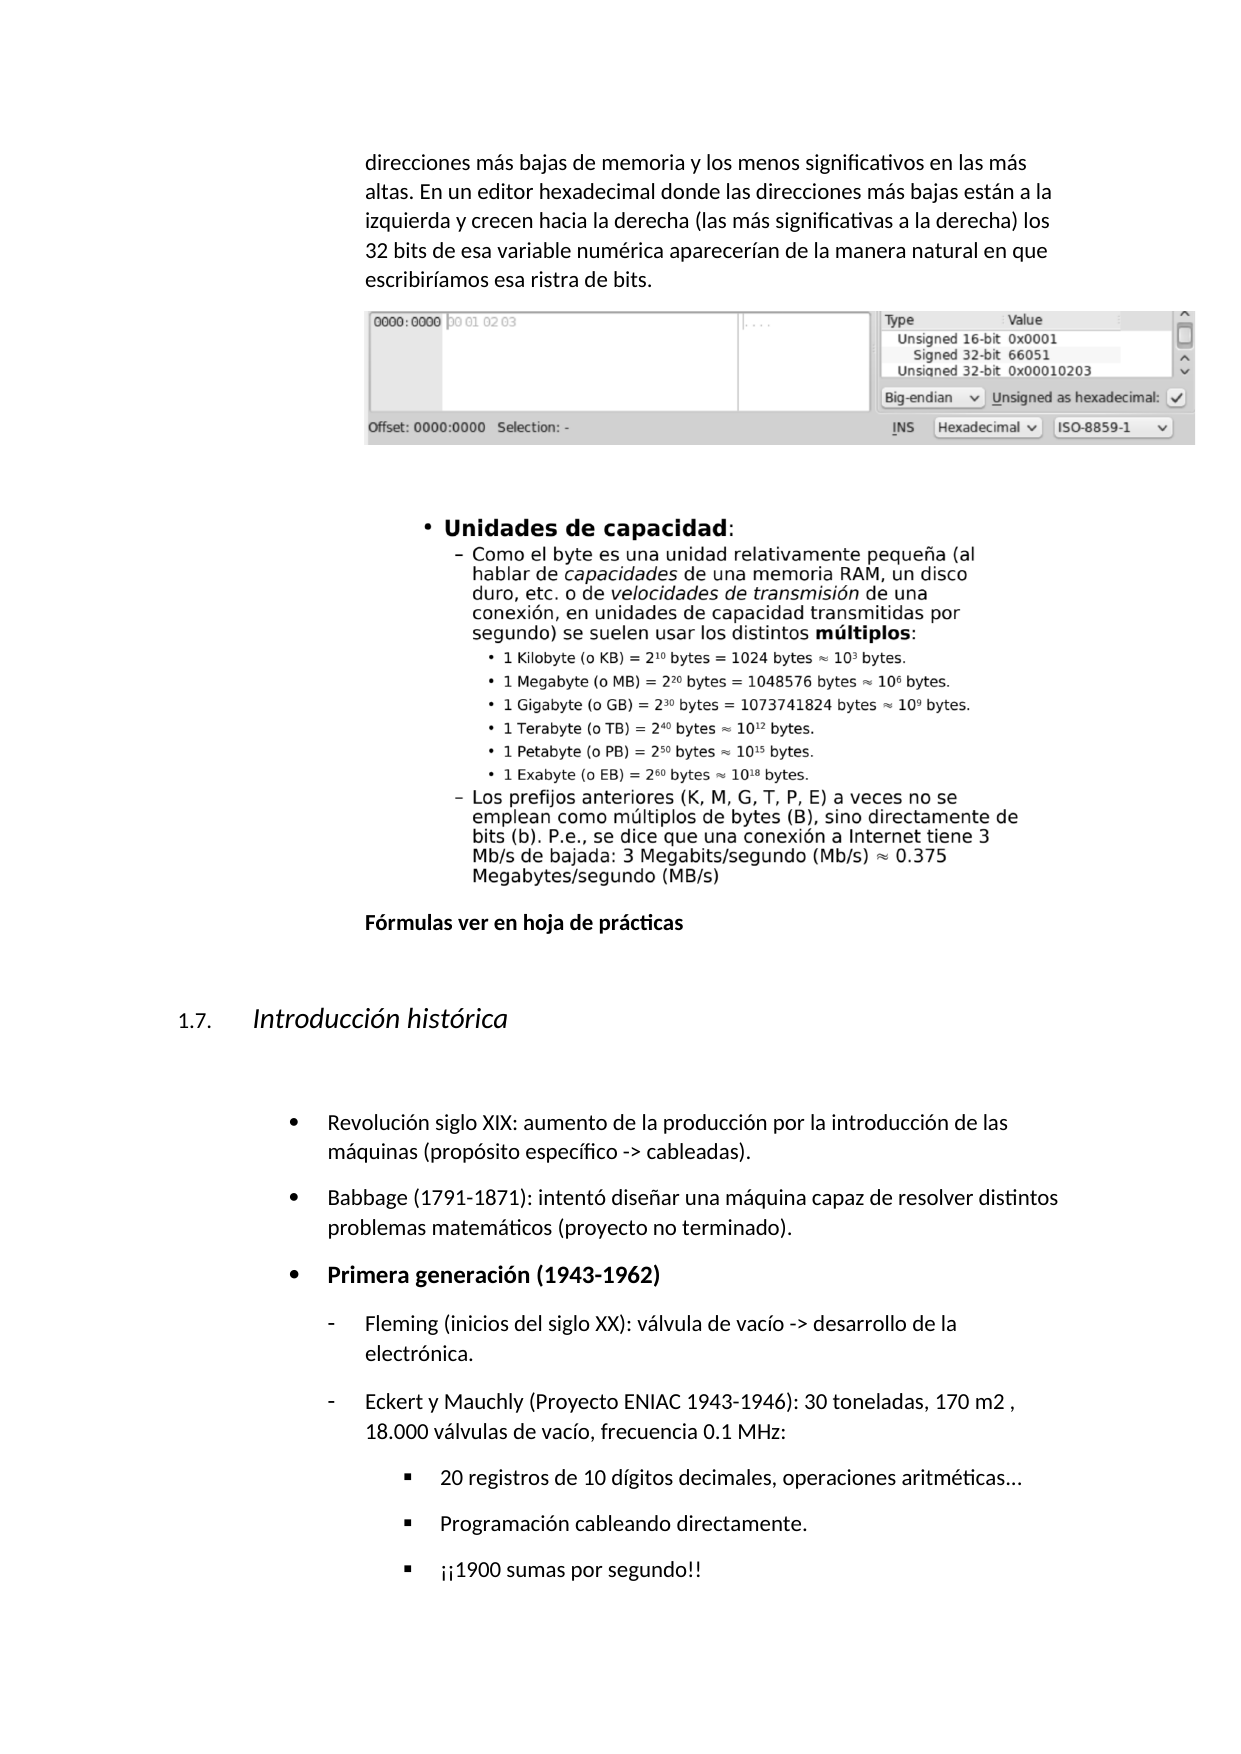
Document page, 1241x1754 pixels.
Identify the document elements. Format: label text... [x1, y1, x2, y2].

list 20 registros de 10 dígitos decimales, operaciones aritméticas... [402, 1463, 1063, 1491]
list Fleming (inicios del siglo XX): válvula de vacío -> desarrollo de la electrónica. [327, 1308, 1063, 1367]
list direcciones más bajas de memoria y los menos significativos en las más altas. En un editor hexadecimal donde las direcciones más bajas están a la izquierda y crecen hacia la derecha (las más significativas a la derecha) los 32 bits de esa variable numérica aparecerían de la manera natural en que escribiríamos esa ristra de bits. [327, 148, 1063, 293]
list Primera generación (1943-1962) [290, 1259, 1063, 1289]
list Introducción histórica [177, 1000, 1063, 1036]
list ¡¡1900 sumas por segundo!! [402, 1556, 1063, 1583]
list Revolución siglo XIX: aumento de la producción por la introducción de las máquinas (propósito específico -> cableadas). [290, 1108, 1063, 1166]
list Eckert y Mauchly (Proyecto ENIAC 1943-1946): 30 toneladas, 170 m2 , 18.000 válvulas de vacío, frecuencia 0.1 MHz: [327, 1386, 1063, 1445]
list Fórmulas ver en hoja de prácticas [365, 908, 1063, 936]
list Babbage (1791-1871): intentó diseñar una máquina capaz de resolver distintos problemas matemáticos (proyecto no terminado). [290, 1183, 1063, 1241]
list Programación cableando directamente. [402, 1509, 1063, 1537]
